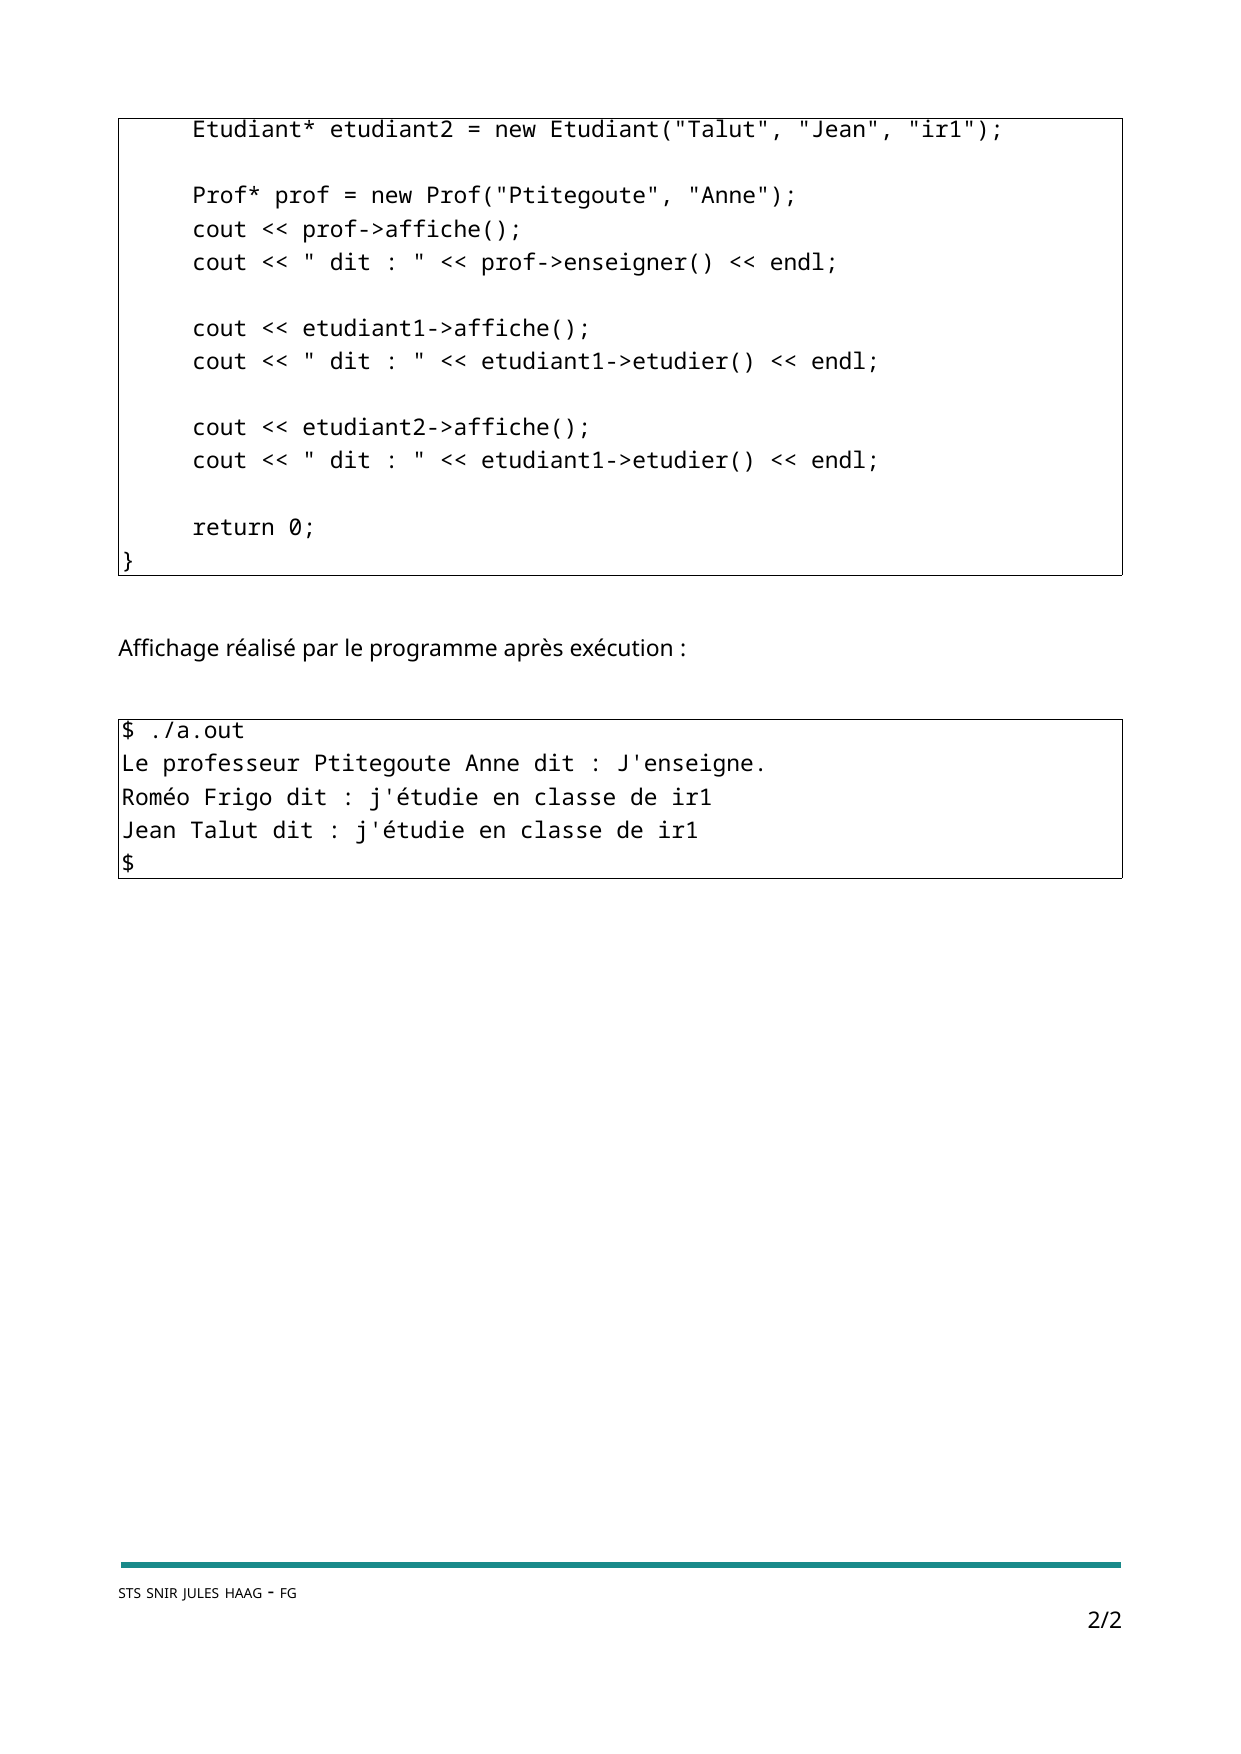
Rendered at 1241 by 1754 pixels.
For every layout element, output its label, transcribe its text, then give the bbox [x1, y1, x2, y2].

text Affichage réalisé par le programme après exécution : [118, 632, 1122, 663]
text cout << " dit : " << etudiant1->etudier() << endl; [119, 449, 1122, 473]
text Le professeur Ptitegoute Anne dit : J'enseigne. [119, 752, 1122, 776]
text Prof* prof = new Prof("Ptitegoute", "Anne"); [119, 184, 1122, 208]
text Etudiant* etudiant2 = new Etudiant("Talut", "Jean", "ir1"); [119, 119, 1122, 142]
text } [119, 549, 1122, 575]
text $ ./a.out [119, 720, 1122, 743]
text Jean Talut dit : j'étudie en classe de ir1 [119, 818, 1122, 842]
text cout << " dit : " << etudiant1->etudier() << endl; [119, 350, 1122, 374]
text Roméo Frigo dit : j'étudie en classe de ir1 [119, 785, 1122, 809]
text $ [119, 852, 1122, 878]
text cout << etudiant2->affiche(); [119, 416, 1122, 440]
text cout << etudiant1->affiche(); [119, 317, 1122, 341]
text return 0; [119, 516, 1122, 539]
text cout << " dit : " << prof->enseigner() << endl; [119, 251, 1122, 274]
text cout << prof->affiche(); [119, 217, 1122, 241]
